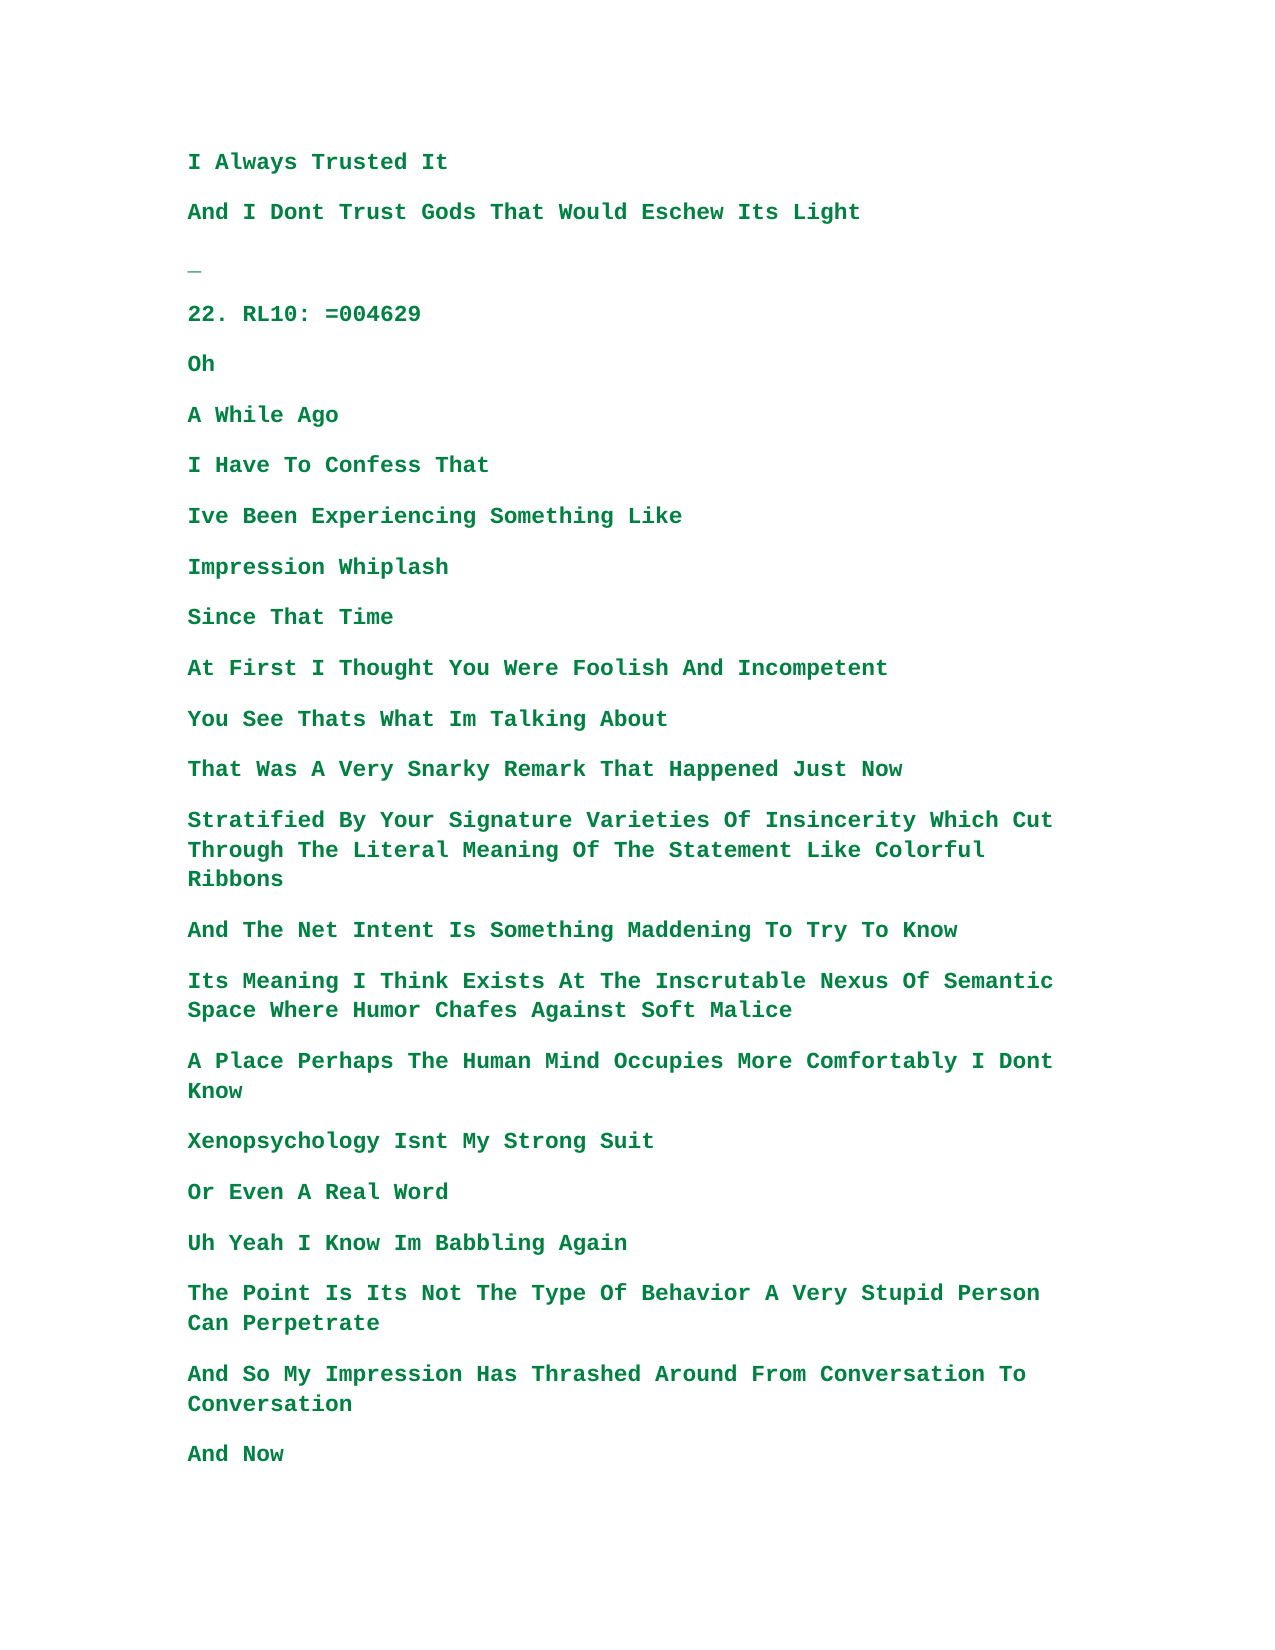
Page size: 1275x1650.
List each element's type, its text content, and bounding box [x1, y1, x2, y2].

text And I Dont Trust Gods That Would Eschew Its Light [187, 201, 1087, 227]
text That Was A Very Snarky Remark That Happened Just Now [187, 757, 1087, 783]
text Uh Yeah I Know Im Babbling Again [187, 1231, 1087, 1257]
text Impression Whiplash [187, 555, 1087, 581]
text And The Net Intent Is Something Maddening To Try To Know [187, 918, 1087, 944]
text I Have To Confess That [187, 454, 1087, 480]
text Or Even A Real Word [187, 1180, 1087, 1206]
text Ive Been Experiencing Something Like [187, 504, 1087, 530]
text A Place Perhaps The Human Mind Occupies More Comfortably I Dont Know [187, 1049, 1087, 1105]
text You See Thats What Im Talking About [187, 707, 1087, 733]
text Since That Time [187, 606, 1087, 632]
text The Point Is Its Not The Type Of Behavior A Very Stupid Person Can Perpetrate [187, 1282, 1087, 1337]
text Oh [187, 352, 1087, 378]
text At First I Thought You Were Foolish And Incompetent [187, 656, 1087, 682]
text 22. RL10: =004629 [187, 302, 1087, 328]
text And So My Impression Has Thrashed Around From Conversation To Conversation [187, 1362, 1087, 1418]
text And Now [187, 1442, 1087, 1468]
text _ [187, 251, 1087, 277]
text A While Ago [187, 403, 1087, 429]
text Xenopsychology Isnt My Strong Suit [187, 1130, 1087, 1156]
text Its Meaning I Think Exists At The Inscrutable Nexus Of Semantic Space Where Humor Chafes Against Soft Malice [187, 969, 1087, 1025]
text Stratified By Your Signature Varieties Of Insincerity Which Cut Through The Literal Meaning Of The Statement Like Colorful Ribbons [187, 808, 1087, 894]
text I Always Trusted It [187, 150, 1087, 176]
